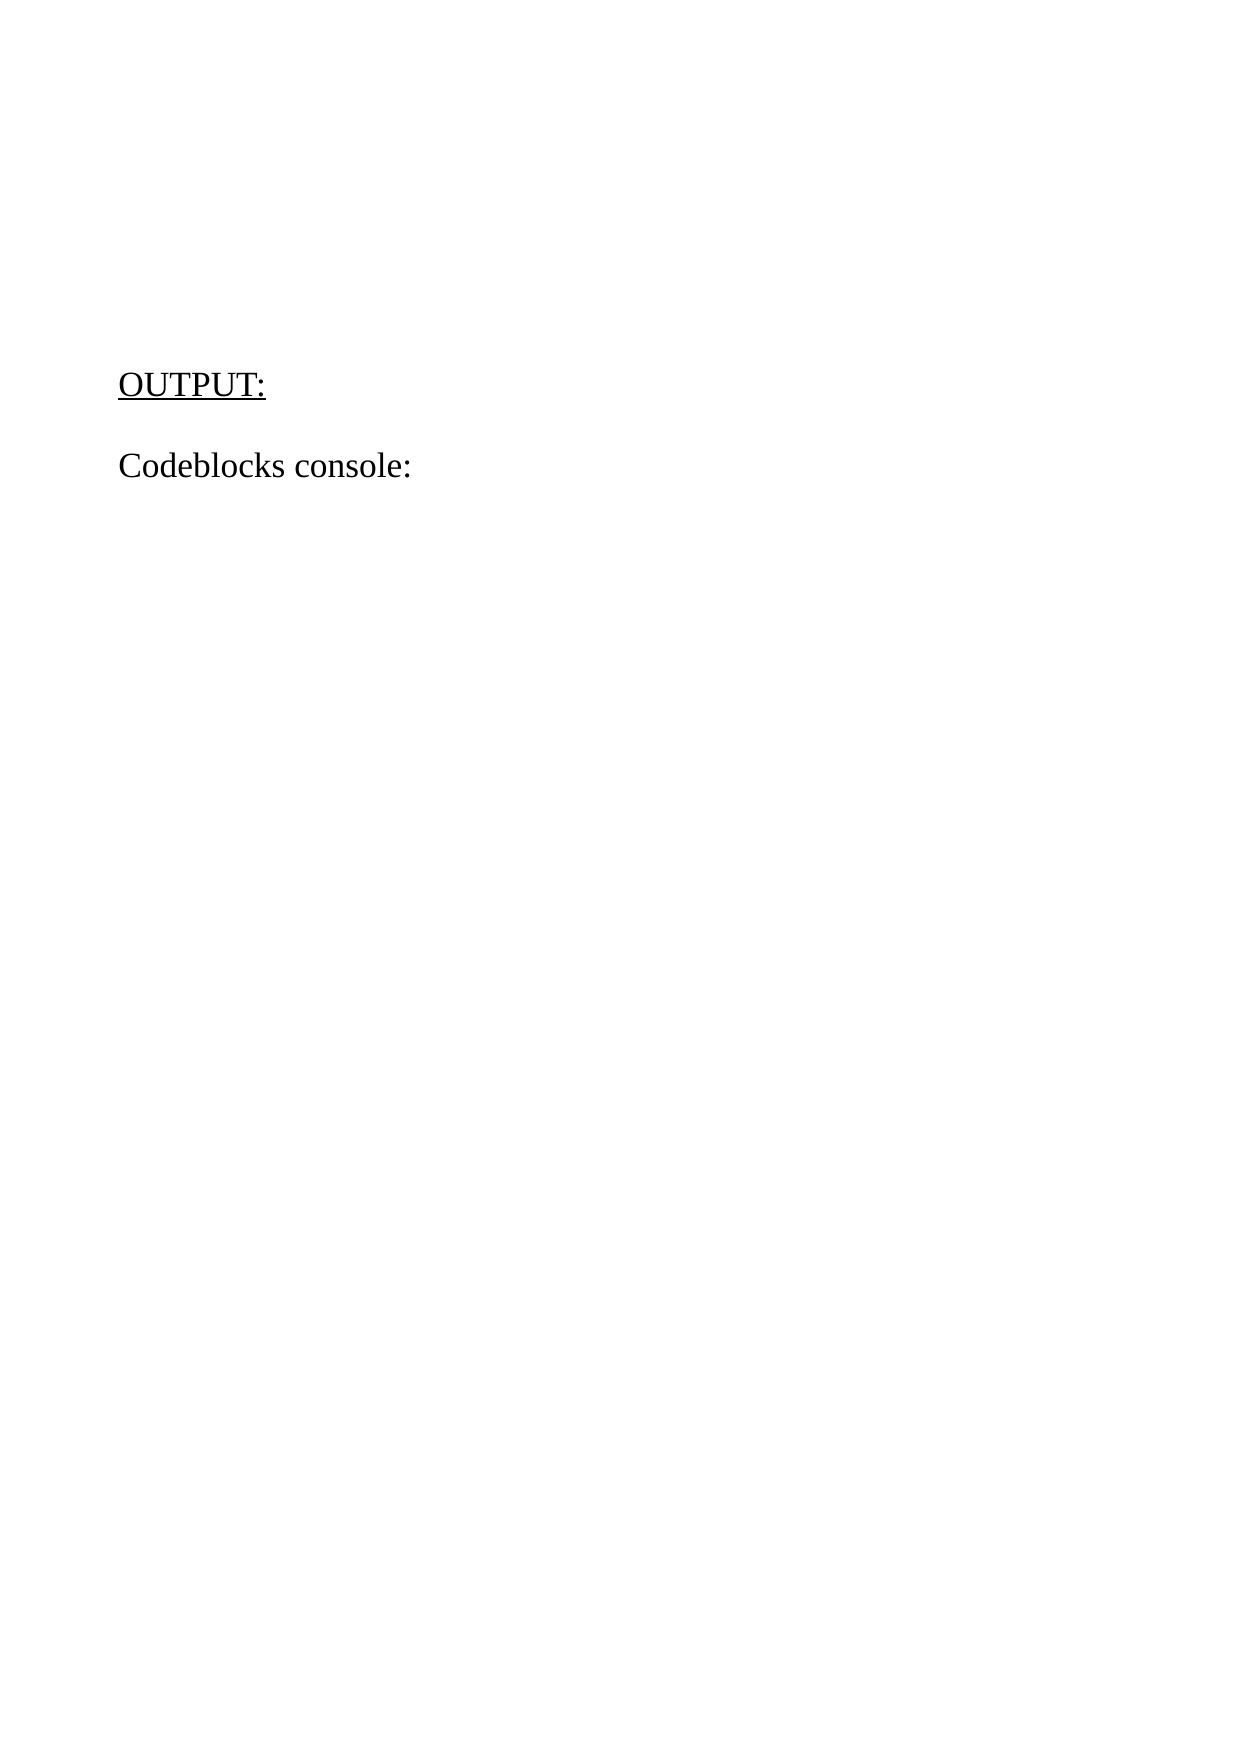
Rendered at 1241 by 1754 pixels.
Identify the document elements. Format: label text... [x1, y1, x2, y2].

text OUTPUT: [118, 363, 1122, 404]
text Codeblocks console: [118, 445, 1122, 486]
